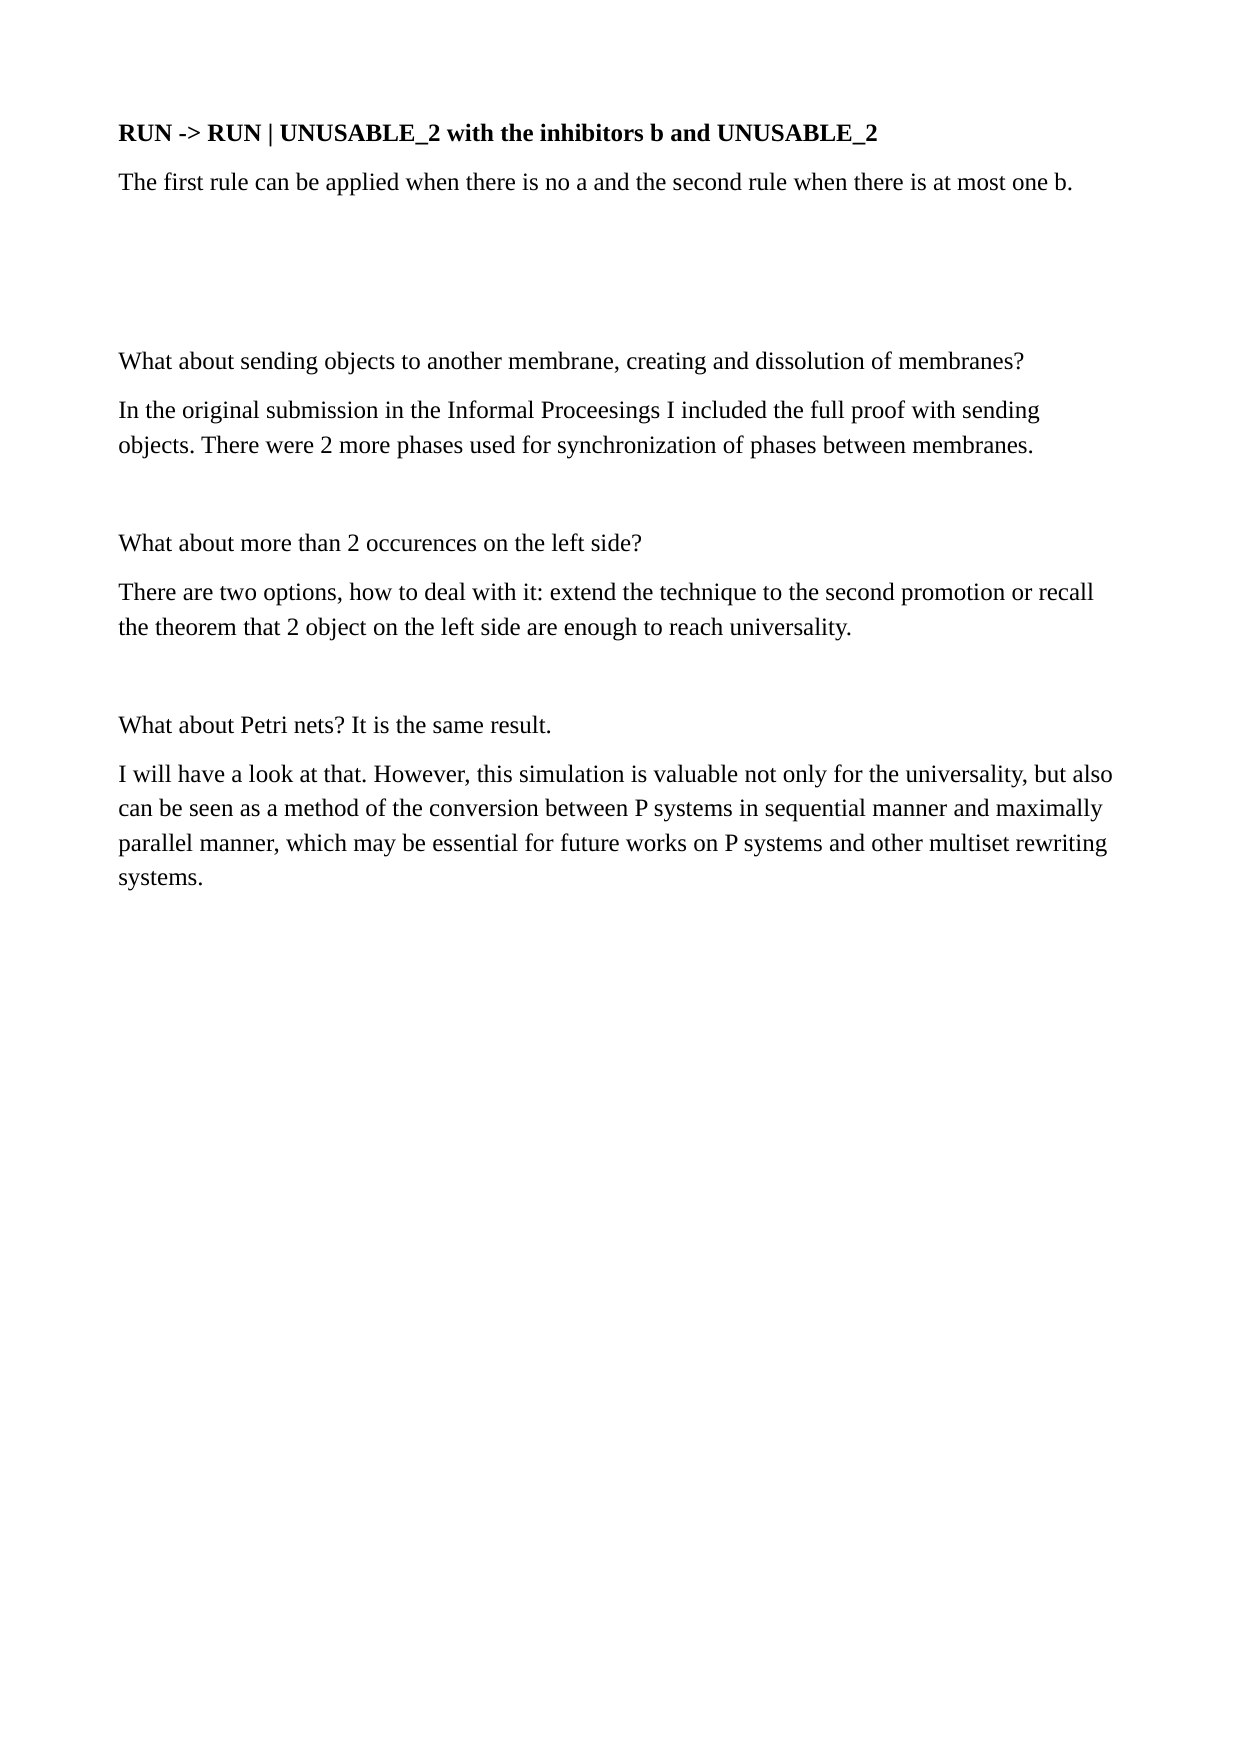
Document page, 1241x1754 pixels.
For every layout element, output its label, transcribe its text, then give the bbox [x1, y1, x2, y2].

text There are two options, how to deal with it: extend the technique to the second promotion or recall the theorem that 2 object on the left side are enough to reach universality. [118, 577, 1122, 640]
text RUN -> RUN | UNUSABLE_2 with the inhibitors b and UNUSABLE_2 [118, 118, 1122, 147]
text What about sending objects to another membrane, creating and dissolution of membranes? [118, 346, 1122, 375]
text In the original submission in the Informal Proceesings I included the full proof with sending objects. There were 2 more phases used for synchronization of phases between membranes. [118, 396, 1122, 459]
text The first rule can be applied when there is no a and the second rule when there is at most one b. [118, 167, 1122, 196]
text What about more than 2 occurences on the left side? [118, 528, 1122, 557]
text What about Petri nets? It is the same result. [118, 710, 1122, 738]
text I will have a look at that. However, this simulation is valuable not only for the universality, but also can be seen as a method of the conversion between P systems in sequential manner and maximally parallel manner, which may be essential for future works on P systems and other multiset rewriting systems. [118, 759, 1122, 891]
